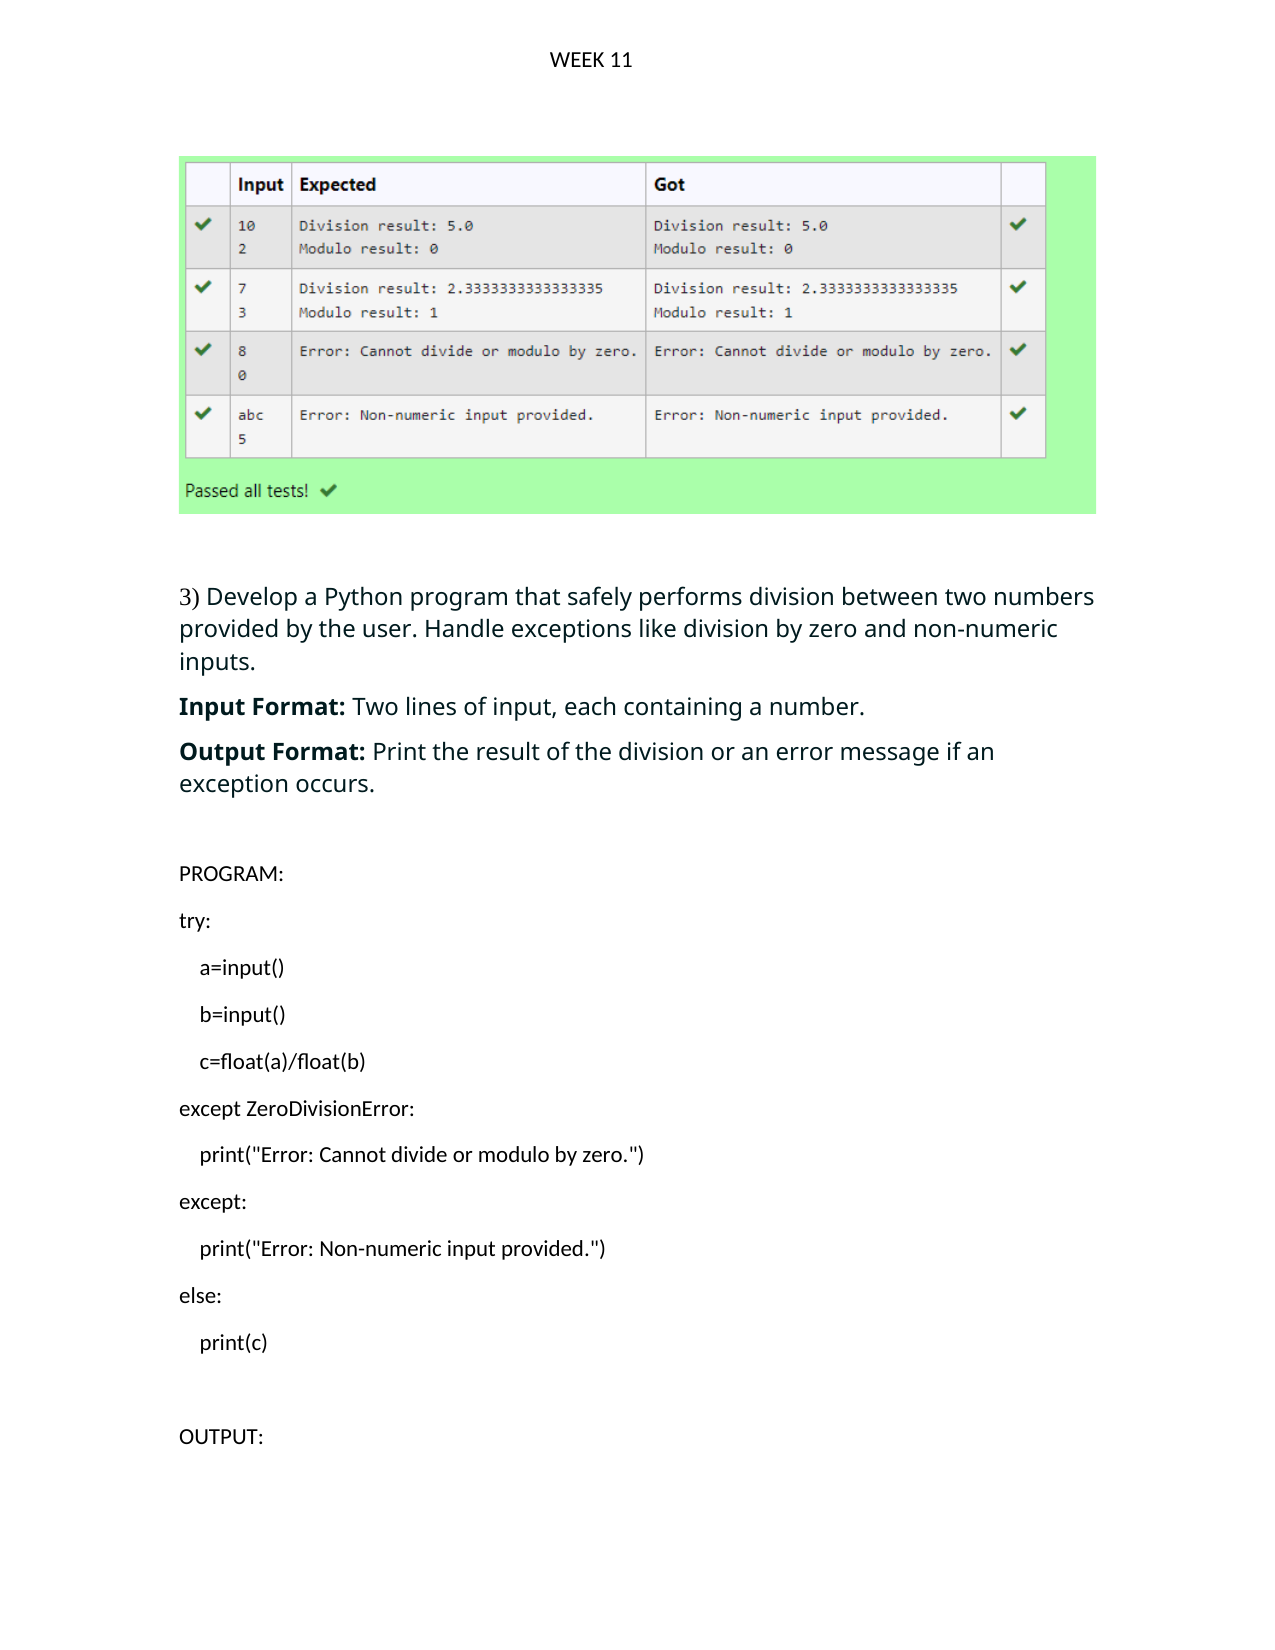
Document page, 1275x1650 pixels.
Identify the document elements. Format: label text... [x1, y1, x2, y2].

text 3) Develop a Python program that safely performs division between two numbers provided by the user. Handle exceptions like division by zero and non-numeric inputs. [179, 579, 1096, 677]
text OUTPUT: [179, 1422, 1096, 1450]
text Input Format: Two lines of input, each containing a number. [179, 689, 1096, 722]
text a=input() [179, 953, 1096, 981]
text except: [179, 1187, 1096, 1215]
text print("Error: Non-numeric input provided.") [179, 1234, 1096, 1262]
text PROGRAM: [179, 859, 1096, 887]
text c=float(a)/float(b) [179, 1047, 1096, 1075]
text try: [179, 906, 1096, 934]
text Output Format: Print the result of the division or an error message if an exception occurs. [179, 735, 1096, 800]
text except ZeroDivisionError: [179, 1094, 1096, 1122]
text else: [179, 1281, 1096, 1309]
text print(c) [179, 1328, 1096, 1356]
text print("Error: Cannot divide or modulo by zero.") [179, 1141, 1096, 1168]
text b=input() [179, 1000, 1096, 1028]
picture [178, 156, 1097, 514]
